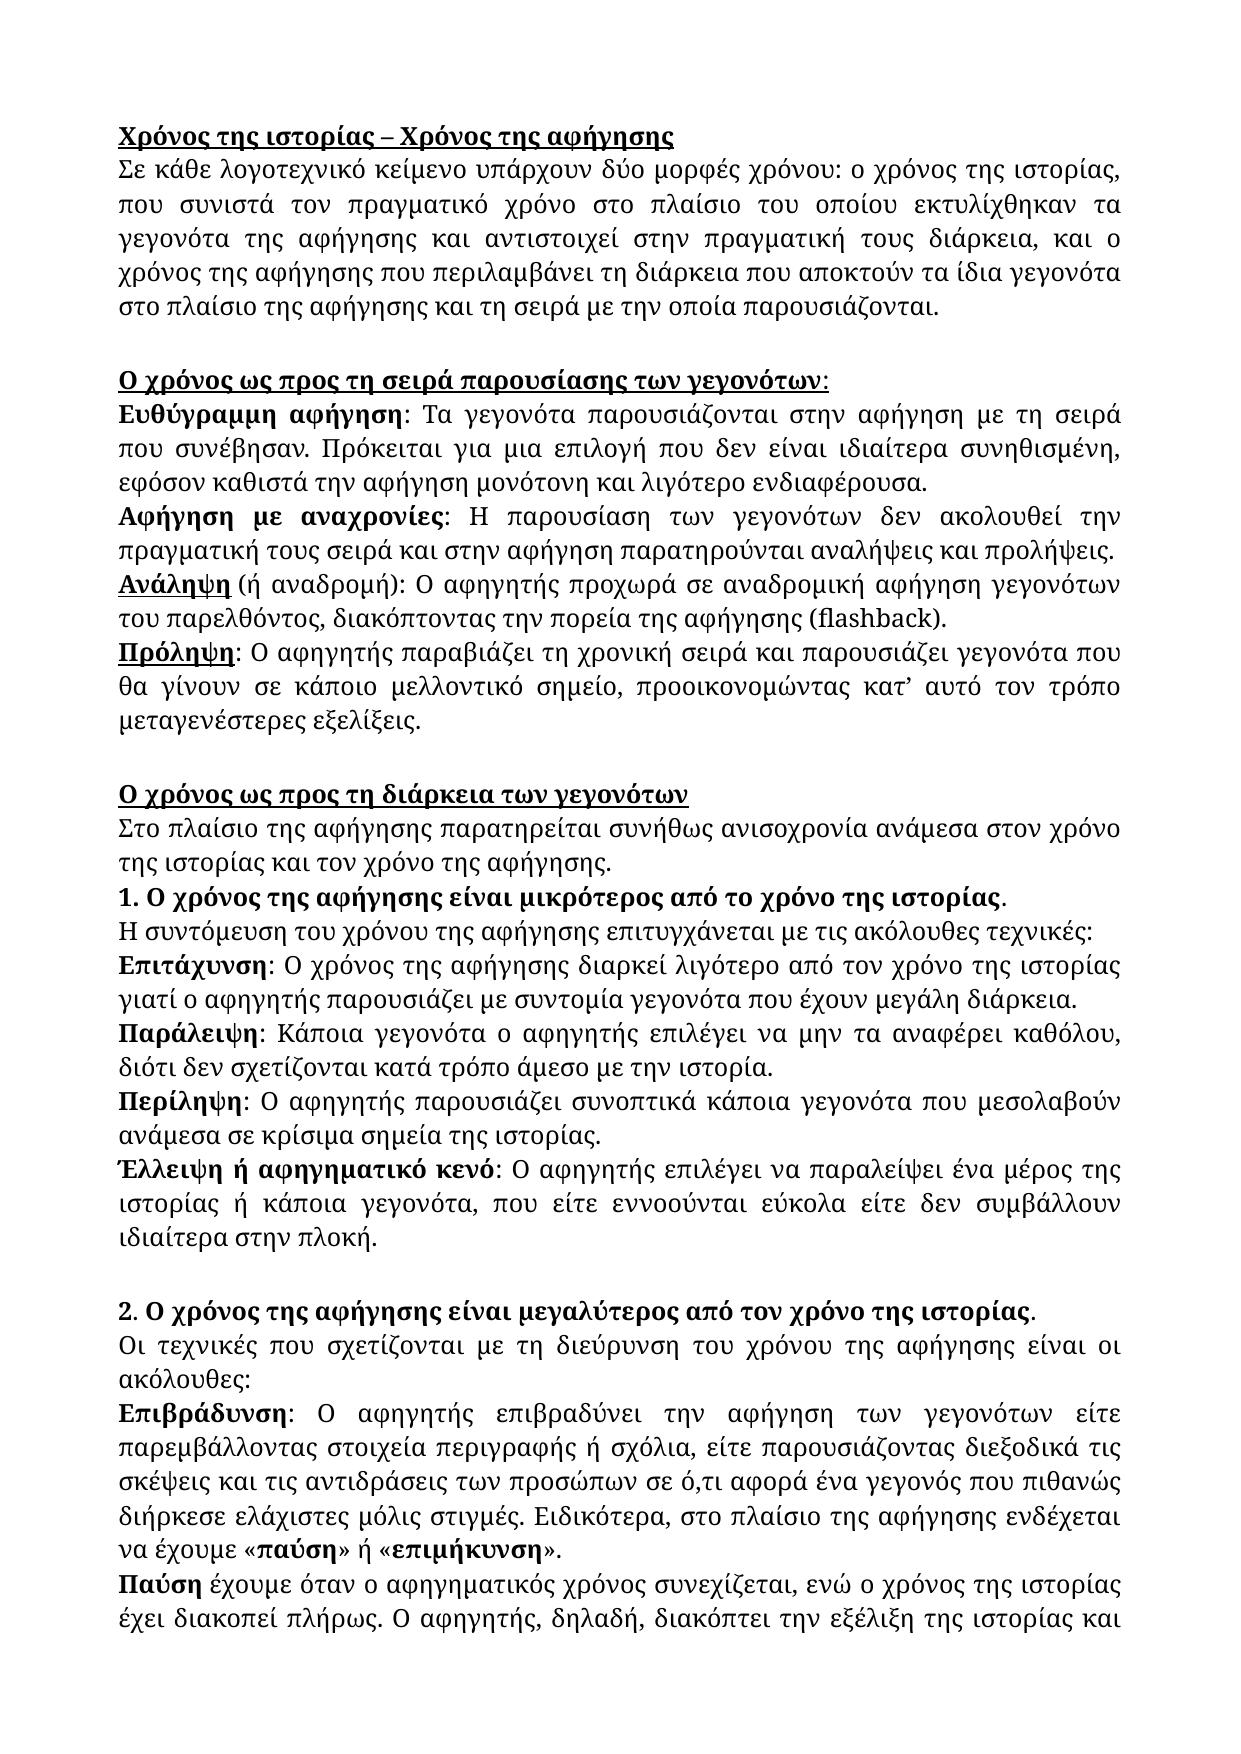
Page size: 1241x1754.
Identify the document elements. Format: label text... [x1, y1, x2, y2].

text Ανάληψη (ή αναδρομή): Ο αφηγητής προχωρά σε αναδρομική αφήγηση γεγονότων του παρελθόντος, διακόπτοντας την πορεία της αφήγησης (flashback). [118, 567, 1122, 635]
text Σε κάθε λογοτεχνικό κείμενο υπάρχουν δύο μορφές χρόνου: ο χρόνος της ιστορίας, που συνιστά τον πραγματικό χρόνο στο πλαίσιο του οποίου εκτυλίχθηκαν τα γεγονότα της αφήγησης και αντιστοιχεί στην πραγματική τους διάρκεια, και ο χρόνος της αφήγησης που περιλαμβάνει τη διάρκεια που αποκτούν τα ίδια γεγονότα στο πλαίσιο της αφήγησης και τη σειρά με την οποία παρουσιάζονται. [118, 152, 1122, 322]
text Πρόληψη: Ο αφηγητής παραβιάζει τη χρονική σειρά και παρουσιάζει γεγονότα που θα γίνουν σε κάποιο μελλοντικό σημείο, προοικονομώντας κατ’ αυτό τον τρόπο μεταγενέστερες εξελίξεις. [118, 635, 1122, 737]
text Έλλειψη ή αφηγηματικό κενό: Ο αφηγητής επιλέγει να παραλείψει ένα μέρος της ιστορίας ή κάποια γεγονότα, που είτε εννοούνται εύκολα είτε δεν συμβάλλουν ιδιαίτερα στην πλοκή. [118, 1152, 1122, 1254]
text 2. Ο χρόνος της αφήγησης είναι μεγαλύτερος από τον χρόνο της ιστορίας. [118, 1294, 1122, 1328]
text Επιβράδυνση: Ο αφηγητής επιβραδύνει την αφήγηση των γεγονότων είτε παρεμβάλλοντας στοιχεία περιγραφής ή σχόλια, είτε παρουσιάζοντας διεξοδικά τις σκέψεις και τις αντιδράσεις των προσώπων σε ό,τι αφορά ένα γεγονός που πιθανώς διήρκεσε ελάχιστες μόλις στιγμές. Ειδικότερα, στο πλαίσιο της αφήγησης ενδέχεται να έχουμε «παύση» ή «επιμήκυνση». [118, 1396, 1122, 1566]
text Οι τεχνικές που σχετίζονται με τη διεύρυνση του χρόνου της αφήγησης είναι οι ακόλουθες: [118, 1328, 1122, 1396]
text Χρόνος της ιστορίας – Χρόνος της αφήγησης [118, 118, 1122, 152]
text Παύση έχουμε όταν ο αφηγηματικός χρόνος συνεχίζεται, ενώ ο χρόνος της ιστορίας έχει διακοπεί πλήρως. Ο αφηγητής, δηλαδή, διακόπτει την εξέλιξη της ιστορίας και [118, 1566, 1122, 1634]
text Ευθύγραμμη αφήγηση: Τα γεγονότα παρουσιάζονται στην αφήγηση με τη σειρά που συνέβησαν. Πρόκειται για μια επιλογή που δεν είναι ιδιαίτερα συνηθισμένη, εφόσον καθιστά την αφήγηση μονότονη και λιγότερο ενδιαφέρουσα. [118, 396, 1122, 499]
text Αφήγηση με αναχρονίες: Η παρουσίαση των γεγονότων δεν ακολουθεί την πραγματική τους σειρά και στην αφήγηση παρατηρούνται αναλήψεις και προλήψεις. [118, 499, 1122, 567]
text Περίληψη: Ο αφηγητής παρουσιάζει συνοπτικά κάποια γεγονότα που μεσολαβούν ανάμεσα σε κρίσιμα σημεία της ιστορίας. [118, 1083, 1122, 1152]
text Επιτάχυνση: Ο χρόνος της αφήγησης διαρκεί λιγότερο από τον χρόνο της ιστορίας γιατί ο αφηγητής παρουσιάζει με συντομία γεγονότα που έχουν μεγάλη διάρκεια. [118, 947, 1122, 1015]
text Ο χρόνος ως προς τη σειρά παρουσίασης των γεγονότων: [118, 362, 1122, 396]
text Η συντόμευση του χρόνου της αφήγησης επιτυγχάνεται με τις ακόλουθες τεχνικές: [118, 913, 1122, 947]
text 1. Ο χρόνος της αφήγησης είναι μικρότερος από το χρόνο της ιστορίας. [118, 879, 1122, 913]
text Στο πλαίσιο της αφήγησης παρατηρείται συνήθως ανισοχρονία ανάμεσα στον χρόνο της ιστορίας και τον χρόνο της αφήγησης. [118, 811, 1122, 879]
text Ο χρόνος ως προς τη διάρκεια των γεγονότων [118, 777, 1122, 811]
text Παράλειψη: Κάποια γεγονότα ο αφηγητής επιλέγει να μην τα αναφέρει καθόλου, διότι δεν σχετίζονται κατά τρόπο άμεσο με την ιστορία. [118, 1015, 1122, 1083]
